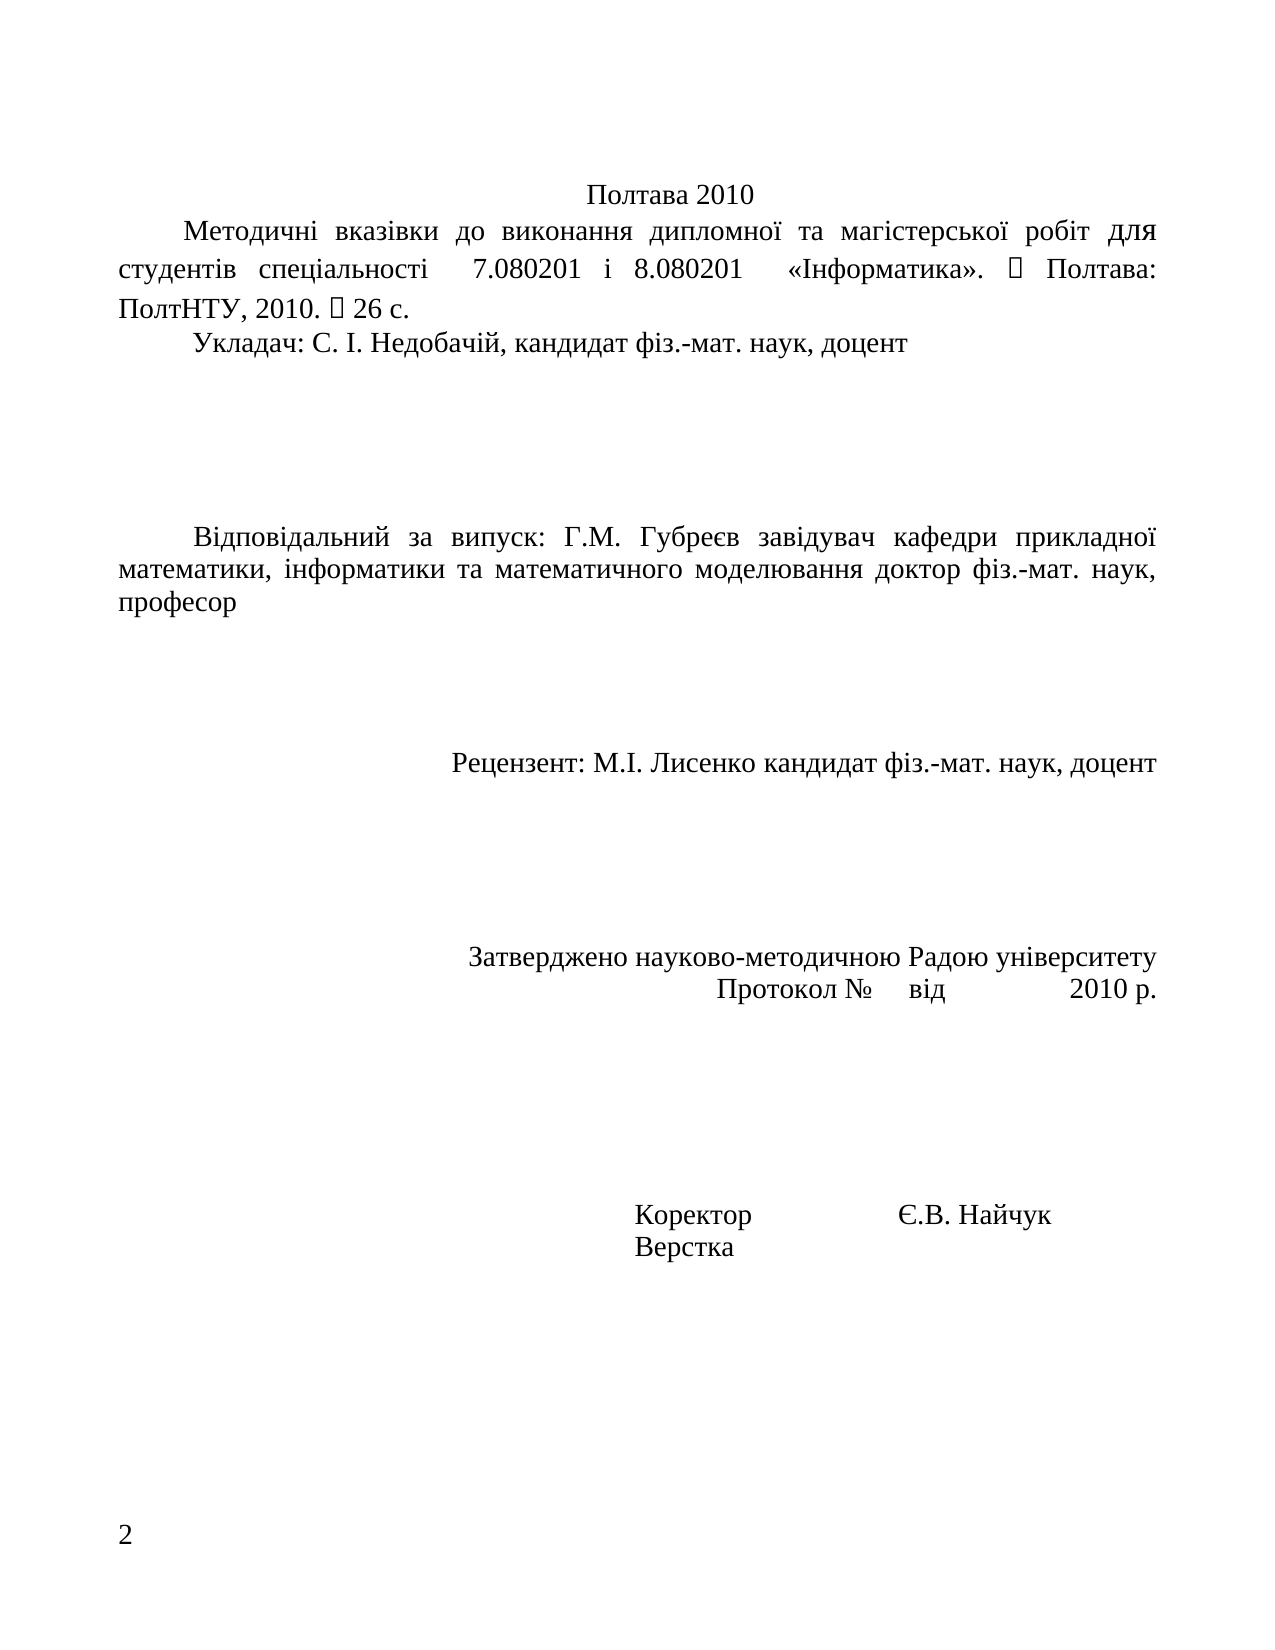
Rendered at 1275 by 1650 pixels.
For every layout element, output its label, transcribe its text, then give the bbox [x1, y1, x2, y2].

text Протокол № від 2010 р. [118, 972, 1157, 1005]
text Верстка [634, 1231, 1157, 1263]
text Укладач: С. І. Недобачій, кандидат фіз.-мат. наук, доцент [118, 327, 1157, 359]
text Методичні вказівки до виконання дипломної та магістерської робіт для студентів спеціальності 7.080201 і 8.080201 «Інформатика».  Полтава: ПолтНТУ, 2010.  26 с. [118, 210, 1157, 327]
text Рецензент: М.І. Лисенко кандидат фіз.-мат. наук, доцент [118, 746, 1157, 779]
text Коректор Є.В. Найчук [634, 1198, 1157, 1231]
text Полтава 2010 [118, 178, 1157, 210]
text Відповідальний за випуск: Г.М. Губреєв завідувач кафедри прикладної математики, інформатики та математичного моделювання доктор фіз.-мат. наук, професор [118, 520, 1157, 617]
text Затверджено науково-методичною Радою університету [118, 940, 1157, 972]
